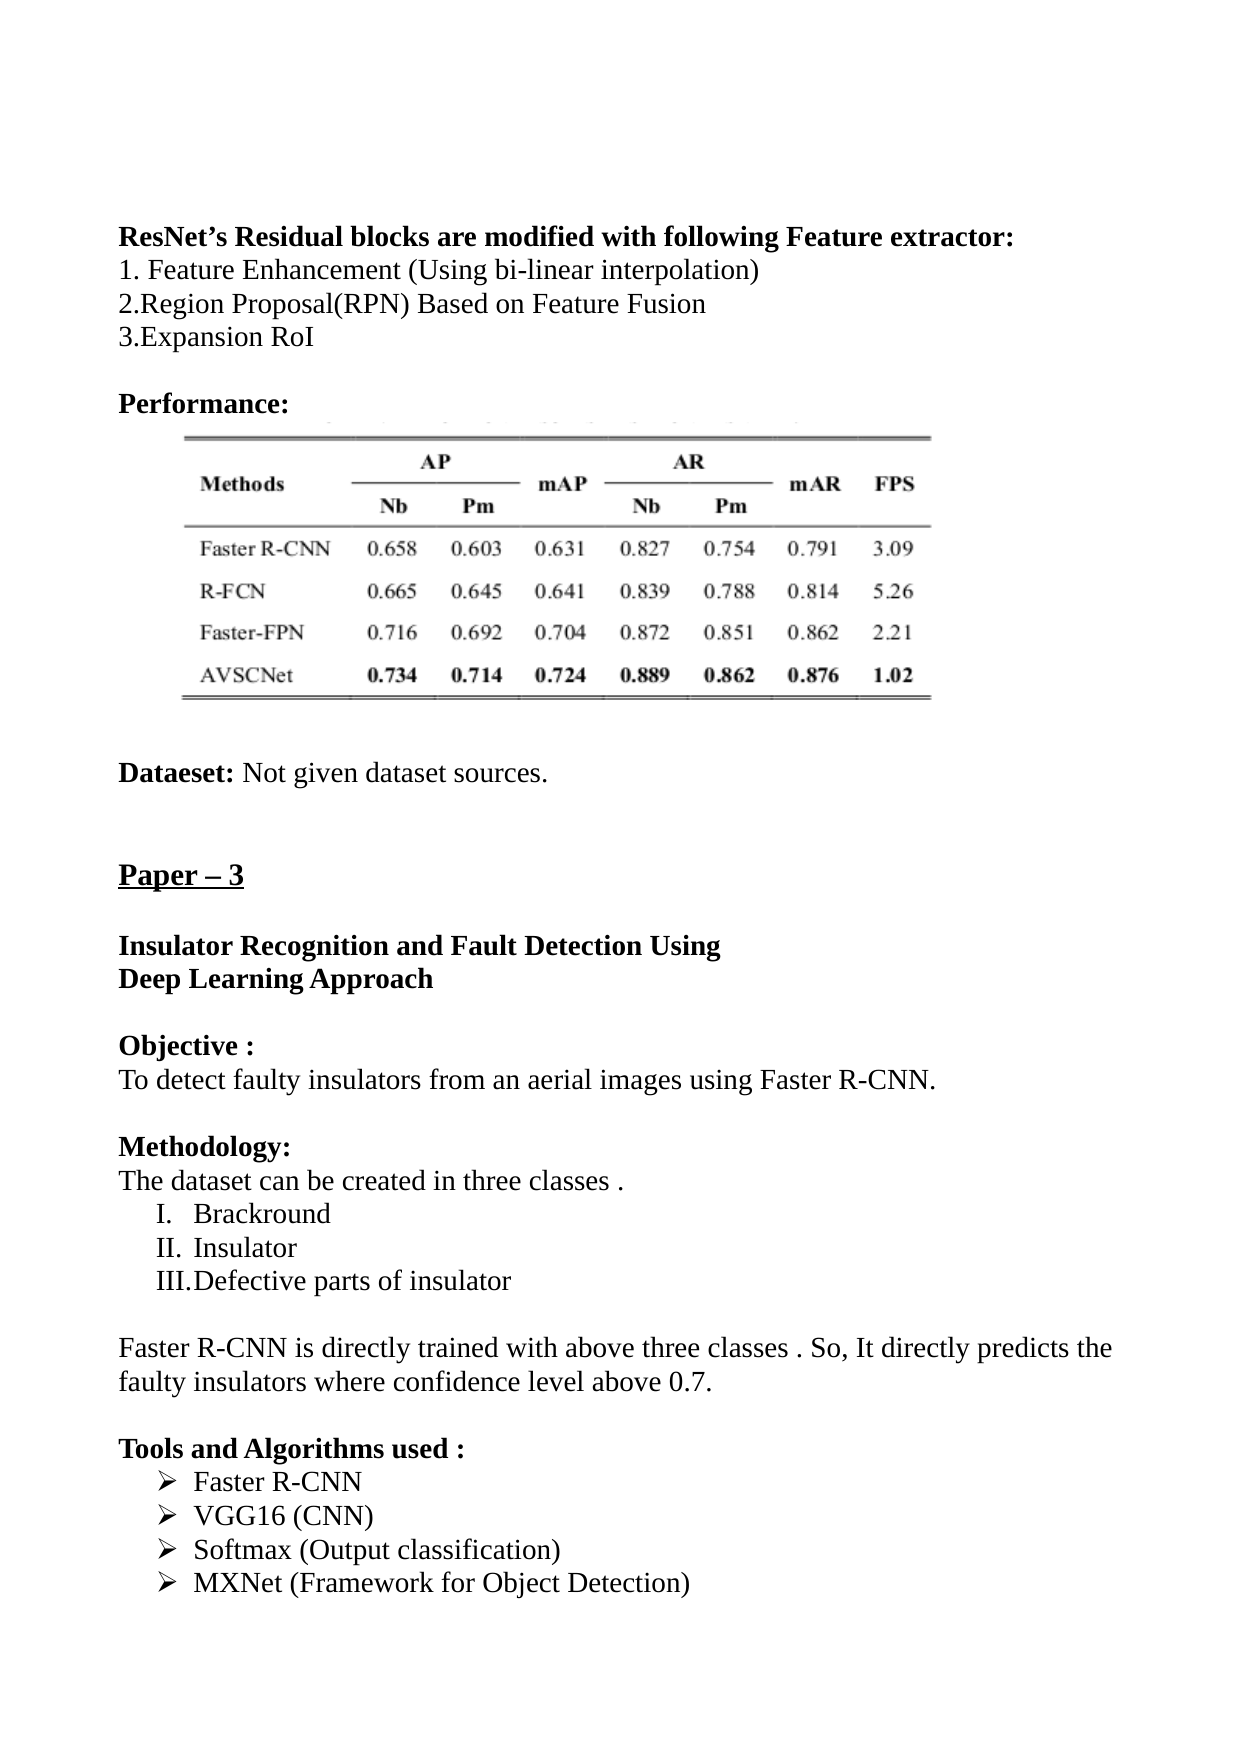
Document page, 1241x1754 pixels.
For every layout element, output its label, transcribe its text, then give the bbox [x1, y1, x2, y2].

text 1. Feature Enhancement (Using bi-linear interpolation) [118, 252, 1122, 286]
list Defective parts of insulator [156, 1263, 1122, 1297]
text ResNet’s Residual blocks are modified with following Feature extractor: [118, 219, 1122, 252]
text Insulator Recognition and Fault Detection Using [118, 928, 1122, 961]
text Methodology: [118, 1129, 1122, 1163]
list Brackround [156, 1196, 1122, 1230]
text 2.Region Proposal(RPN) Based on Feature Fusion [118, 286, 1122, 319]
text 3.Expansion RoI [118, 319, 1122, 353]
text Faster R-CNN is directly trained with above three classes . So, It directly predicts the faulty insulators where confidence level above 0.7. [118, 1330, 1122, 1397]
text Objective : [118, 1028, 1122, 1062]
text The dataset can be created in three classes . [118, 1163, 1122, 1196]
text Deep Learning Approach [118, 961, 1122, 995]
list Softmax (Output classification) [156, 1532, 1122, 1566]
text Tools and Algorithms used : [118, 1431, 1122, 1464]
picture [166, 422, 949, 725]
text To detect faulty insulators from an aerial images using Faster R-CNN. [118, 1062, 1122, 1096]
text Performance: [118, 386, 1122, 521]
list VGG16 (CNN) [156, 1498, 1122, 1532]
text Dataeset: Not given dataset sources. [118, 755, 1122, 789]
list Insulator [156, 1230, 1122, 1263]
list Faster R-CNN [156, 1464, 1122, 1498]
text Paper – 3 [118, 856, 1122, 892]
list MXNet (Framework for Object Detection) [156, 1566, 1122, 1599]
